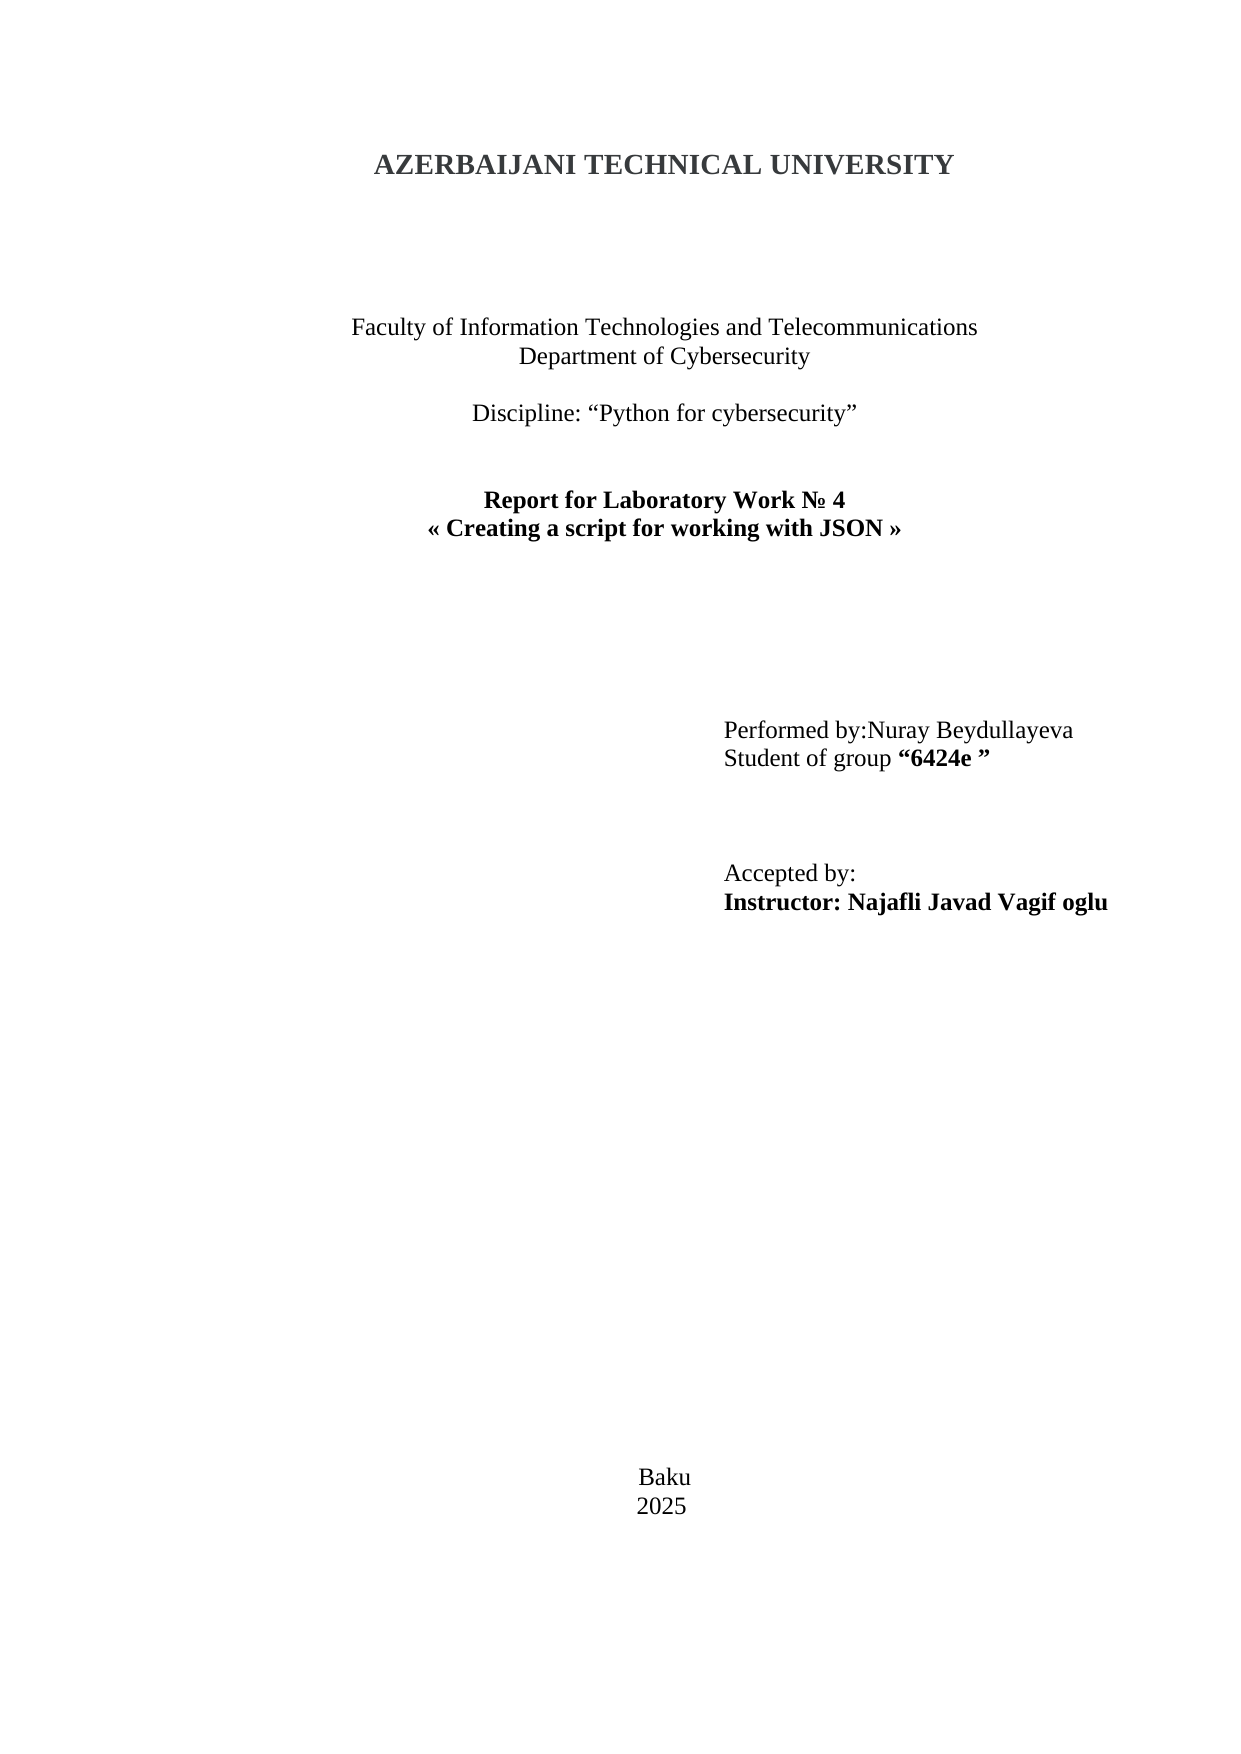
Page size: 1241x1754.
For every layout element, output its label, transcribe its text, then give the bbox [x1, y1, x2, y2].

text Baku [177, 1462, 1152, 1491]
text Student of group “6424e ” [177, 743, 1152, 772]
text Performed by:Nuray Beydullayeva [177, 715, 1152, 743]
text Department of Cybersecurity [177, 341, 1152, 370]
text Faculty of Information Technologies and Telecommunications [177, 312, 1152, 341]
text Accepted by: [177, 858, 1152, 887]
text Instructor: Najafli Javad Vagif oglu [177, 887, 1152, 916]
text Discipline: “Python for cybersecurity” [177, 398, 1152, 427]
text 2025 [177, 1491, 1152, 1520]
text « Creating a script for working with JSON » [177, 513, 1152, 542]
text Report for Laboratory Work № 4 [177, 485, 1152, 513]
text AZERBAIJANI TECHNICAL UNIVERSITY [177, 147, 1152, 180]
